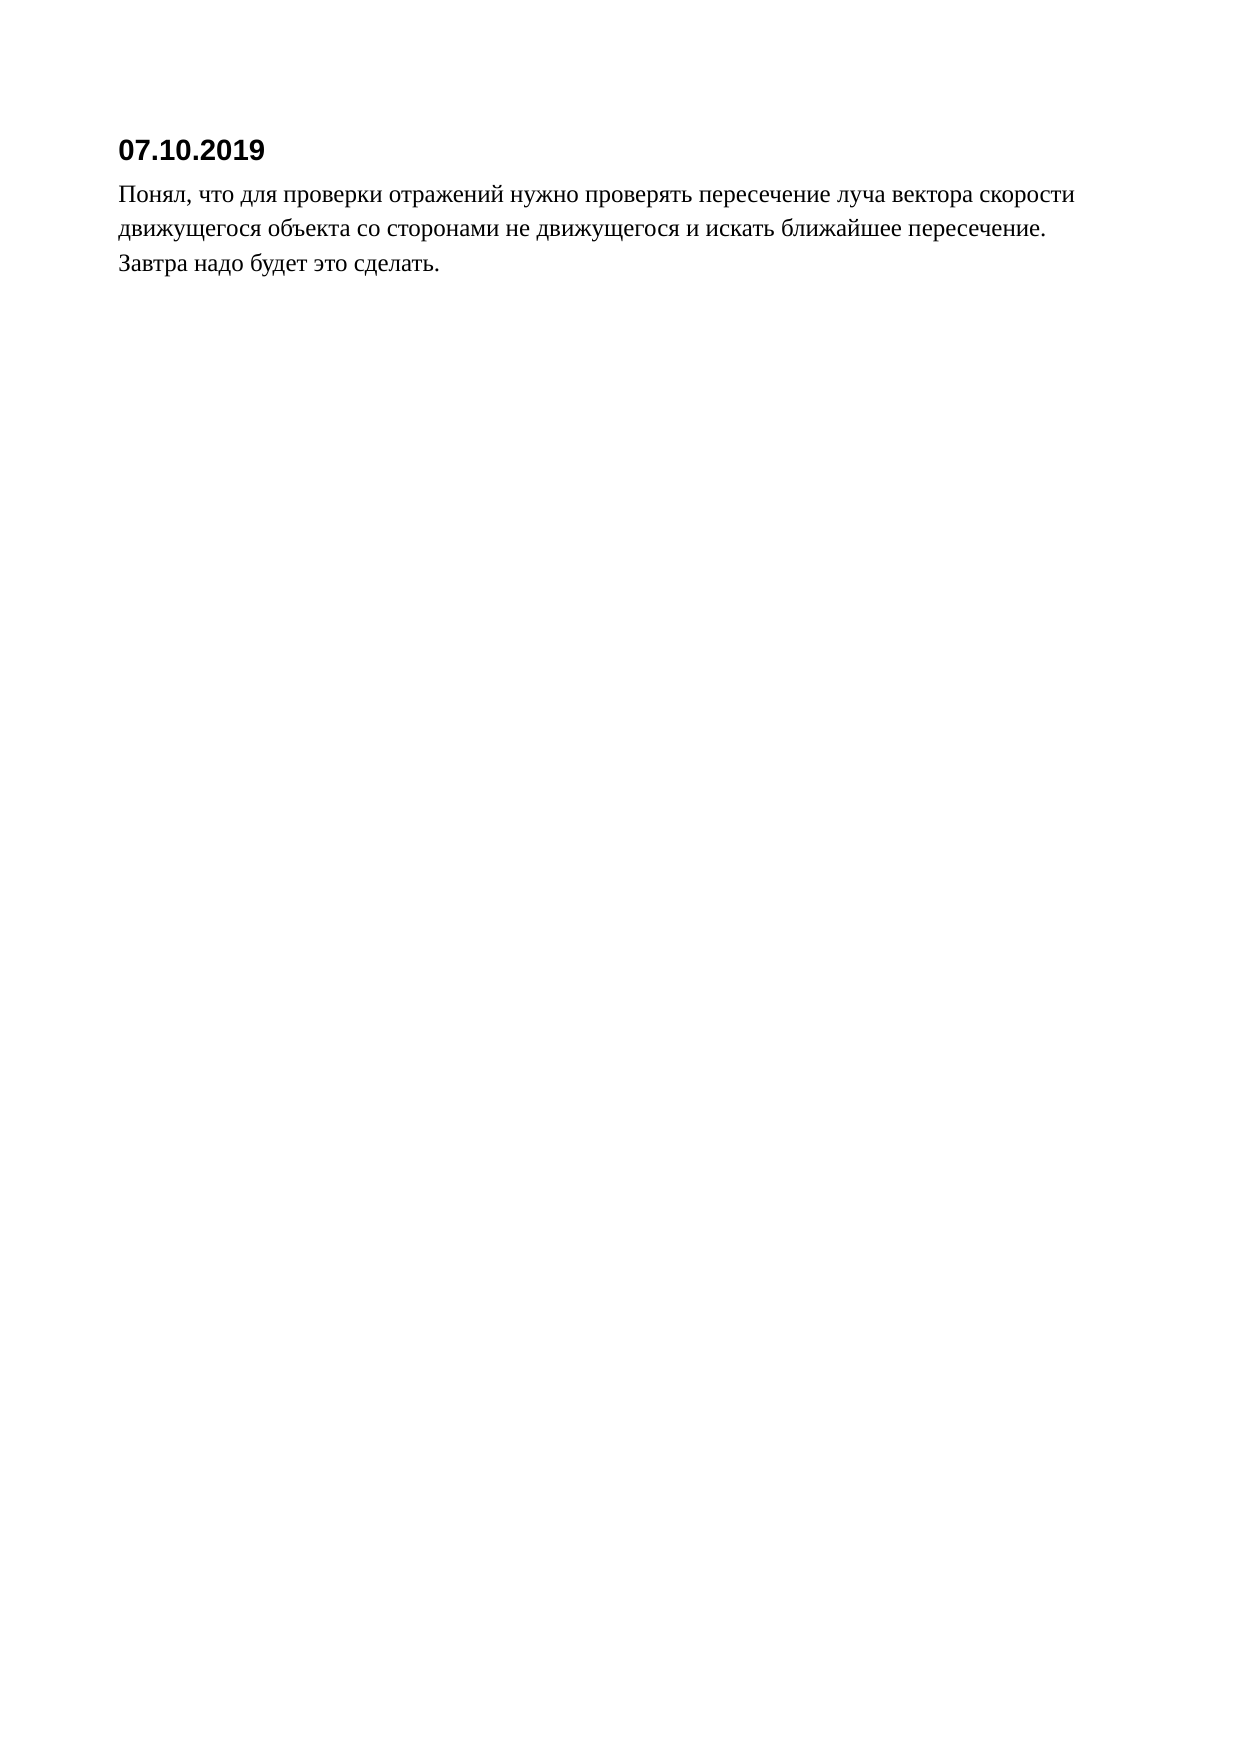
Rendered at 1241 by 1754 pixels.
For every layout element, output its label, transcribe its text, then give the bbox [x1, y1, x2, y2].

subtitle 07.10.2019 [118, 133, 1122, 166]
text Понял, что для проверки отражений нужно проверять пересечение луча вектора скорости движущегося объекта со сторонами не движущегося и искать ближайшее пересечение. Завтра надо будет это сделать. [118, 179, 1122, 277]
